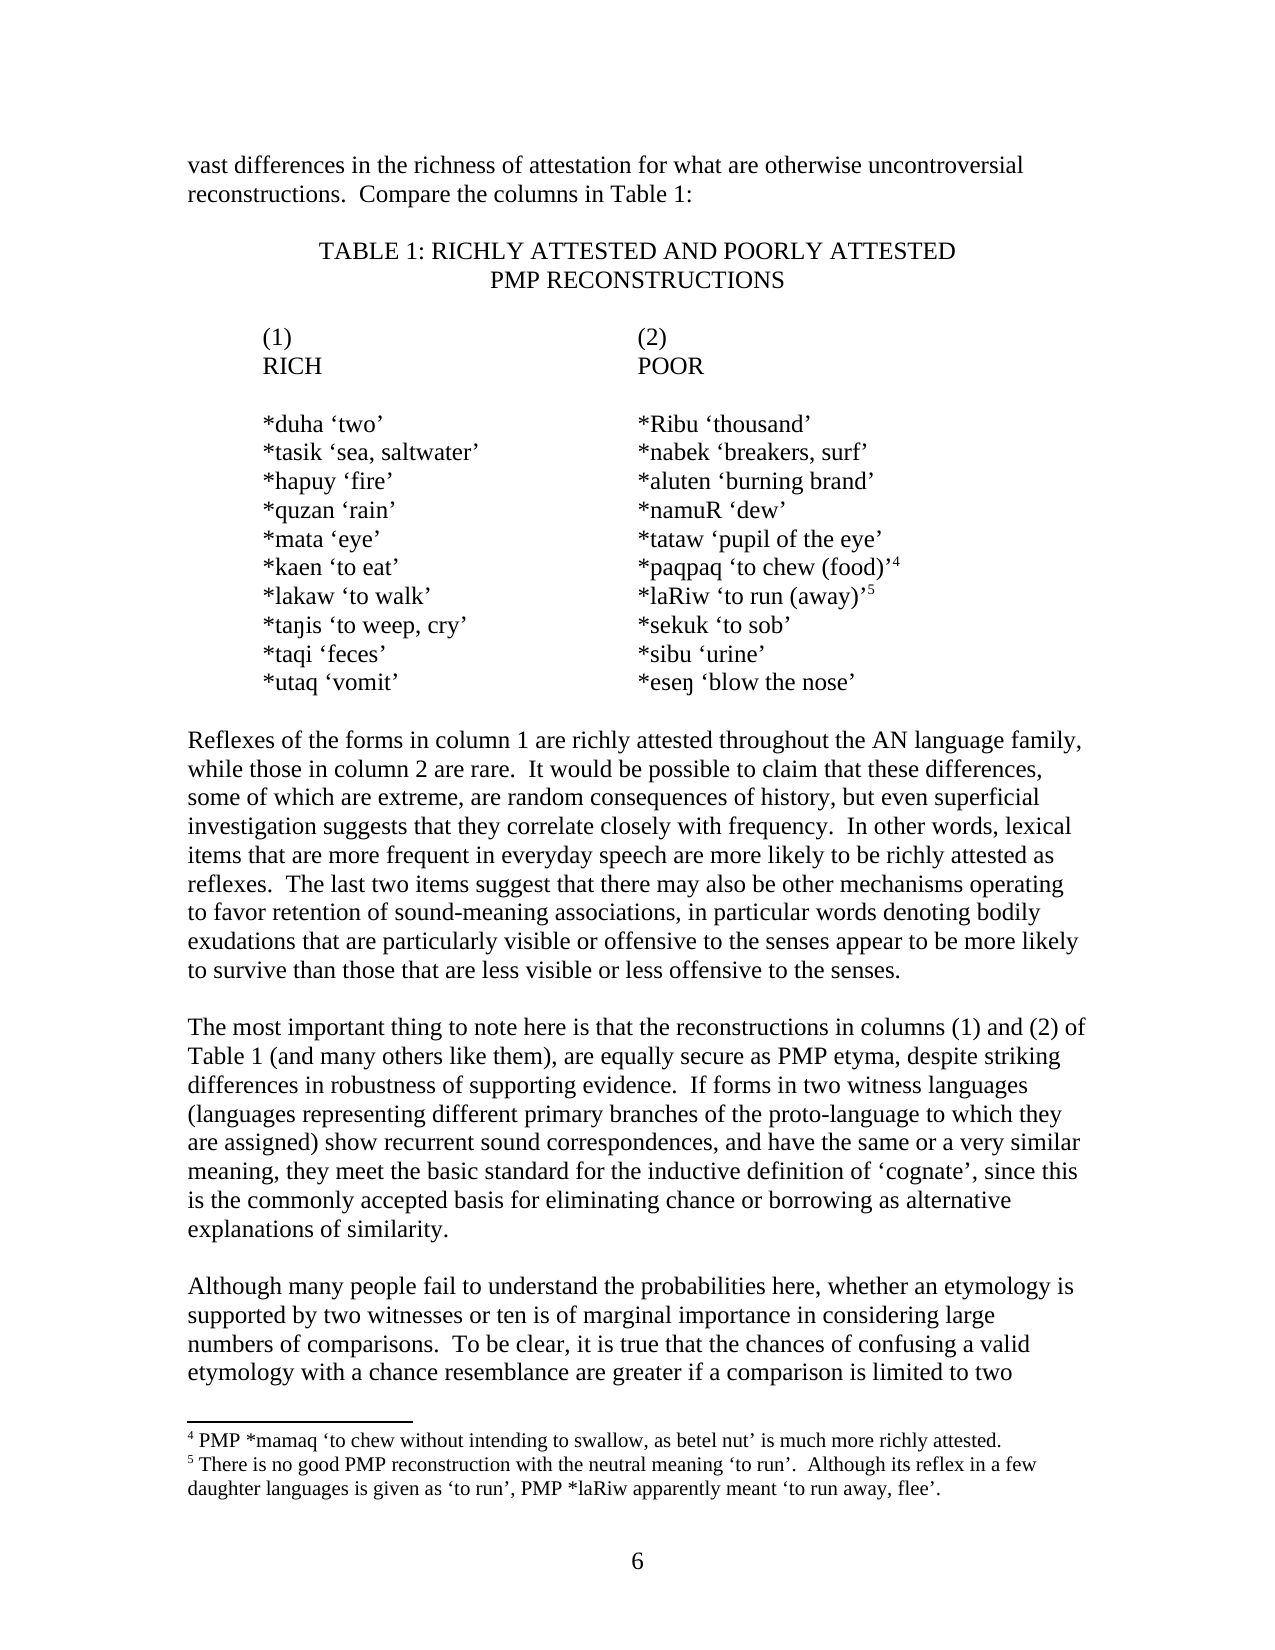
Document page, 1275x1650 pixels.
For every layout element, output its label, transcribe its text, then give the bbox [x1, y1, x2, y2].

text *hapuy ‘fire’ *aluten ‘burning brand’ [187, 466, 1087, 495]
text vast differences in the richness of attestation for what are otherwise uncontroversial reconstructions. Compare the columns in Table 1: [187, 150, 1087, 207]
text RICH POOR [187, 351, 1087, 380]
text *taqi ‘feces’ *sibu ‘urine’ [187, 639, 1087, 667]
text *mata ‘eye’ *tataw ‘pupil of the eye’ [187, 524, 1087, 552]
text *lakaw ‘to walk’ *laRiw ‘to run (away)’ [187, 581, 1087, 610]
text The most important thing to note here is that the reconstructions in columns (1) and (2) of Table 1 (and many others like them), are equally secure as PMP etyma, despite striking differences in robustness of supporting evidence. If forms in two witness languages (languages representing different primary branches of the proto-language to which they are assigned) show recurrent sound correspondences, and have the same or a very similar meaning, they meet the basic standard for the inductive definition of ‘cognate’, since this is the commonly accepted basis for eliminating chance or borrowing as alternative explanations of similarity. [187, 1012, 1087, 1242]
text *kaen ‘to eat’ *paqpaq ‘to chew (food)’ [187, 552, 1087, 581]
text *tasik ‘sea, saltwater’ *nabek ‘breakers, surf’ [187, 437, 1087, 466]
text *taŋis ‘to weep, cry’ *sekuk ‘to sob’ [187, 610, 1087, 639]
text *quzan ‘rain’ *namuR ‘dew’ [187, 495, 1087, 524]
text *duha ‘two’ *Ribu ‘thousand’ [187, 409, 1087, 437]
text PMP RECONSTRUCTIONS [187, 265, 1087, 294]
text There is no good PMP reconstruction with the neutral meaning ‘to run’. Although its reflex in a few daughter languages is given as ‘to run’, PMP *laRiw apparently meant ‘to run away, flee’. [187, 1452, 1087, 1500]
text *utaq ‘vomit’ *eseŋ ‘blow the nose’ [187, 667, 1087, 696]
text Reflexes of the forms in column 1 are richly attested throughout the AN language family, while those in column 2 are rare. It would be possible to claim that these differences, some of which are extreme, are random consequences of history, but even superficial investigation suggests that they correlate closely with frequency. In other words, lexical items that are more frequent in everyday speech are more likely to be richly attested as reflexes. The last two items suggest that there may also be other mechanisms operating to favor retention of sound-meaning associations, in particular words denoting bodily exudations that are particularly visible or offensive to the senses appear to be more likely to survive than those that are less visible or less offensive to the senses. [187, 725, 1087, 984]
text PMP *mamaq ‘to chew without intending to swallow, as betel nut’ is much more richly attested. [187, 1428, 1087, 1452]
text Although many people fail to understand the probabilities here, whether an etymology is supported by two witnesses or ten is of marginal importance in considering large numbers of comparisons. To be clear, it is true that the chances of confusing a valid etymology with a chance resemblance are greater if a comparison is limited to two [187, 1271, 1087, 1386]
text TABLE 1: RICHLY ATTESTED AND POORLY ATTESTED [187, 236, 1087, 265]
list (2) [262, 322, 1087, 351]
